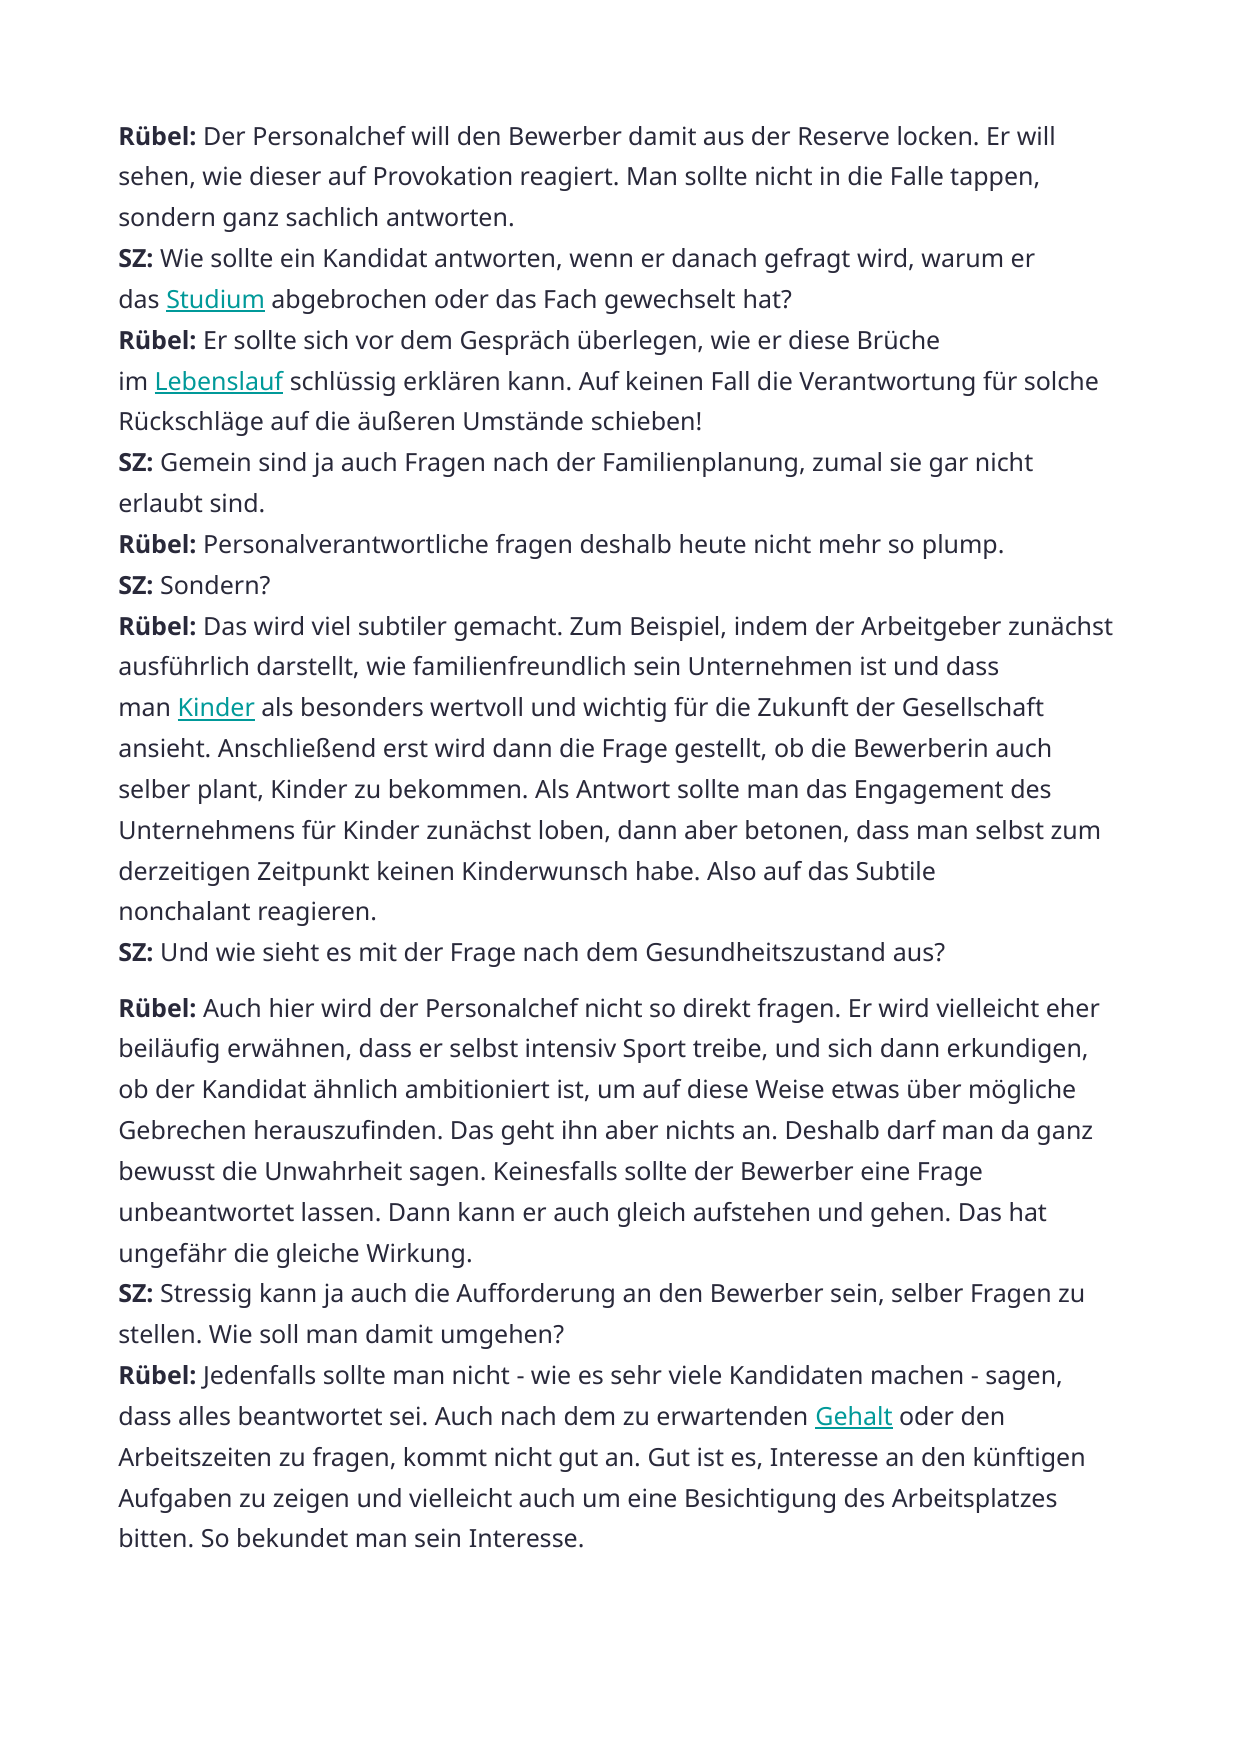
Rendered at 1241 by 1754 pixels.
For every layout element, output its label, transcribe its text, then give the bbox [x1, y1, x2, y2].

text Rübel: Er sollte sich vor dem Gespräch überlegen, wie er diese Brüche im Lebenslauf schlüssig erklären kann. Auf keinen Fall die Verantwortung für solche Rückschläge auf die äußeren Umstände schieben! [118, 322, 1122, 438]
text Rübel: Auch hier wird der Personalchef nicht so direkt fragen. Er wird vielleicht eher beiläufig erwähnen, dass er selbst intensiv Sport treibe, und sich dann erkundigen, ob der Kandidat ähnlich ambitioniert ist, um auf diese Weise etwas über mögliche Gebrechen herauszufinden. Das geht ihn aber nichts an. Deshalb darf man da ganz bewusst die Unwahrheit sagen. Keinesfalls sollte der Bewerber eine Frage unbeantwortet lassen. Dann kann er auch gleich aufstehen und gehen. Das hat ungefähr die gleiche Wirkung. [118, 990, 1122, 1269]
text SZ: Wie sollte ein Kandidat antworten, wenn er danach gefragt wird, warum er das Studium abgebrochen oder das Fach gewechselt hat? [118, 241, 1122, 316]
text Rübel: Jedenfalls sollte man nicht - wie es sehr viele Kandidaten machen - sagen, dass alles beantwortet sei. Auch nach dem zu erwartenden Gehalt oder den Arbeitszeiten zu fragen, kommt nicht gut an. Gut ist es, Interesse an den künftigen Aufgaben zu zeigen und vielleicht auch um eine Besichtigung des Arbeitsplatzes bitten. So bekundet man sein Interesse. [118, 1358, 1122, 1555]
text SZ: Gemein sind ja auch Fragen nach der Familienplanung, zumal sie gar nicht erlaubt sind. [118, 445, 1122, 520]
text SZ: Und wie sieht es mit der Frage nach dem Gesundheitszustand aus? [118, 935, 1122, 969]
text Rübel: Das wird viel subtiler gemacht. Zum Beispiel, indem der Arbeitgeber zunächst ausführlich darstellt, wie familienfreundlich sein Unternehmen ist und dass man Kinder als besonders wertvoll und wichtig für die Zukunft der Gesellschaft ansieht. Anschließend erst wird dann die Frage gestellt, ob die Bewerberin auch selber plant, Kinder zu bekommen. Als Antwort sollte man das Engagement des Unternehmens für Kinder zunächst loben, dann aber betonen, dass man selbst zum derzeitigen Zeitpunkt keinen Kinderwunsch habe. Also auf das Subtile nonchalant reagieren. [118, 608, 1122, 928]
text SZ: Sondern? [118, 567, 1122, 601]
text Rübel: Personalverantwortliche fragen deshalb heute nicht mehr so plump. [118, 526, 1122, 561]
text Rübel: Der Personalchef will den Bewerber damit aus der Reserve locken. Er will sehen, wie dieser auf Provokation reagiert. Man sollte nicht in die Falle tappen, sondern ganz sachlich antworten. [118, 118, 1122, 234]
text SZ: Stressig kann ja auch die Aufforderung an den Bewerber sein, selber Fragen zu stellen. Wie soll man damit umgehen? [118, 1276, 1122, 1351]
